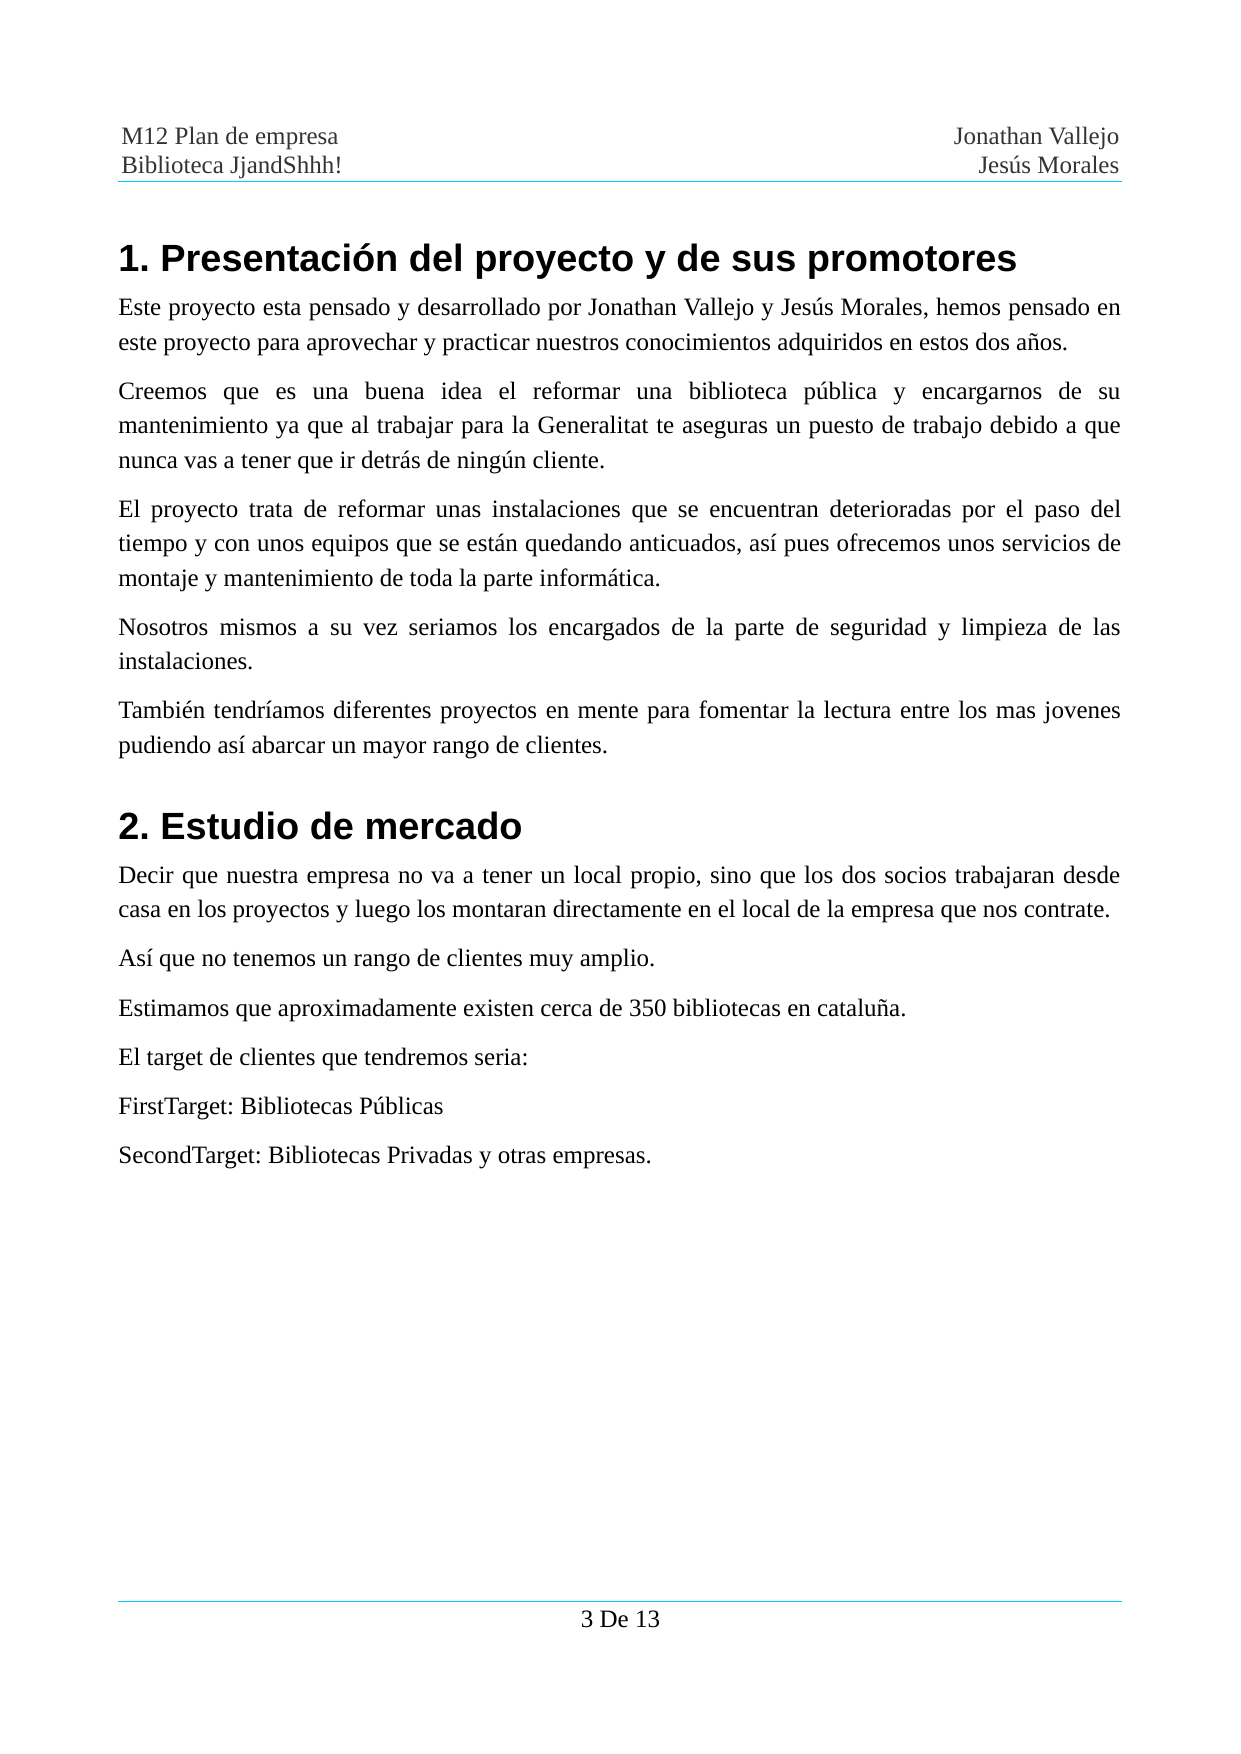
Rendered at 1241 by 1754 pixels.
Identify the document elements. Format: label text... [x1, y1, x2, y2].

text Así que no tenemos un rango de clientes muy amplio. [118, 943, 1122, 972]
text Estimamos que aproximadamente existen cerca de 350 bibliotecas en cataluña. [118, 993, 1122, 1021]
text SecondTarget: Bibliotecas Privadas y otras empresas. [118, 1140, 1122, 1168]
text Decir que nuestra empresa no va a tener un local propio, sino que los dos socios trabajaran desde casa en los proyectos y luego los montaran directamente en el local de la empresa que nos contrate. [118, 860, 1122, 923]
text FirstTarget: Bibliotecas Públicas [118, 1091, 1122, 1119]
text Este proyecto esta pensado y desarrollado por Jonathan Vallejo y Jesús Morales, hemos pensado en este proyecto para aprovechar y practicar nuestros conocimientos adquiridos en estos dos años. [118, 292, 1122, 355]
text Creemos que es una buena idea el reformar una biblioteca pública y encargarnos de su mantenimiento ya que al trabajar para la Generalitat te aseguras un puesto de trabajo debido a que nunca vas a tener que ir detrás de ningún cliente. [118, 376, 1122, 473]
text El proyecto trata de reformar unas instalaciones que se encuentran deterioradas por el paso del tiempo y con unos equipos que se están quedando anticuados, así pues ofrecemos unos servicios de montaje y mantenimiento de toda la parte informática. [118, 494, 1122, 591]
subtitle 2. Estudio de mercado [118, 804, 1122, 847]
subtitle 1. Presentación del proyecto y de sus promotores [118, 236, 1122, 280]
text Nosotros mismos a su vez seriamos los encargados de la parte de seguridad y limpieza de las instalaciones. [118, 612, 1122, 675]
text El target de clientes que tendremos seria: [118, 1042, 1122, 1070]
text También tendríamos diferentes proyectos en mente para fomentar la lectura entre los mas jovenes pudiendo así abarcar un mayor rango de clientes. [118, 695, 1122, 758]
